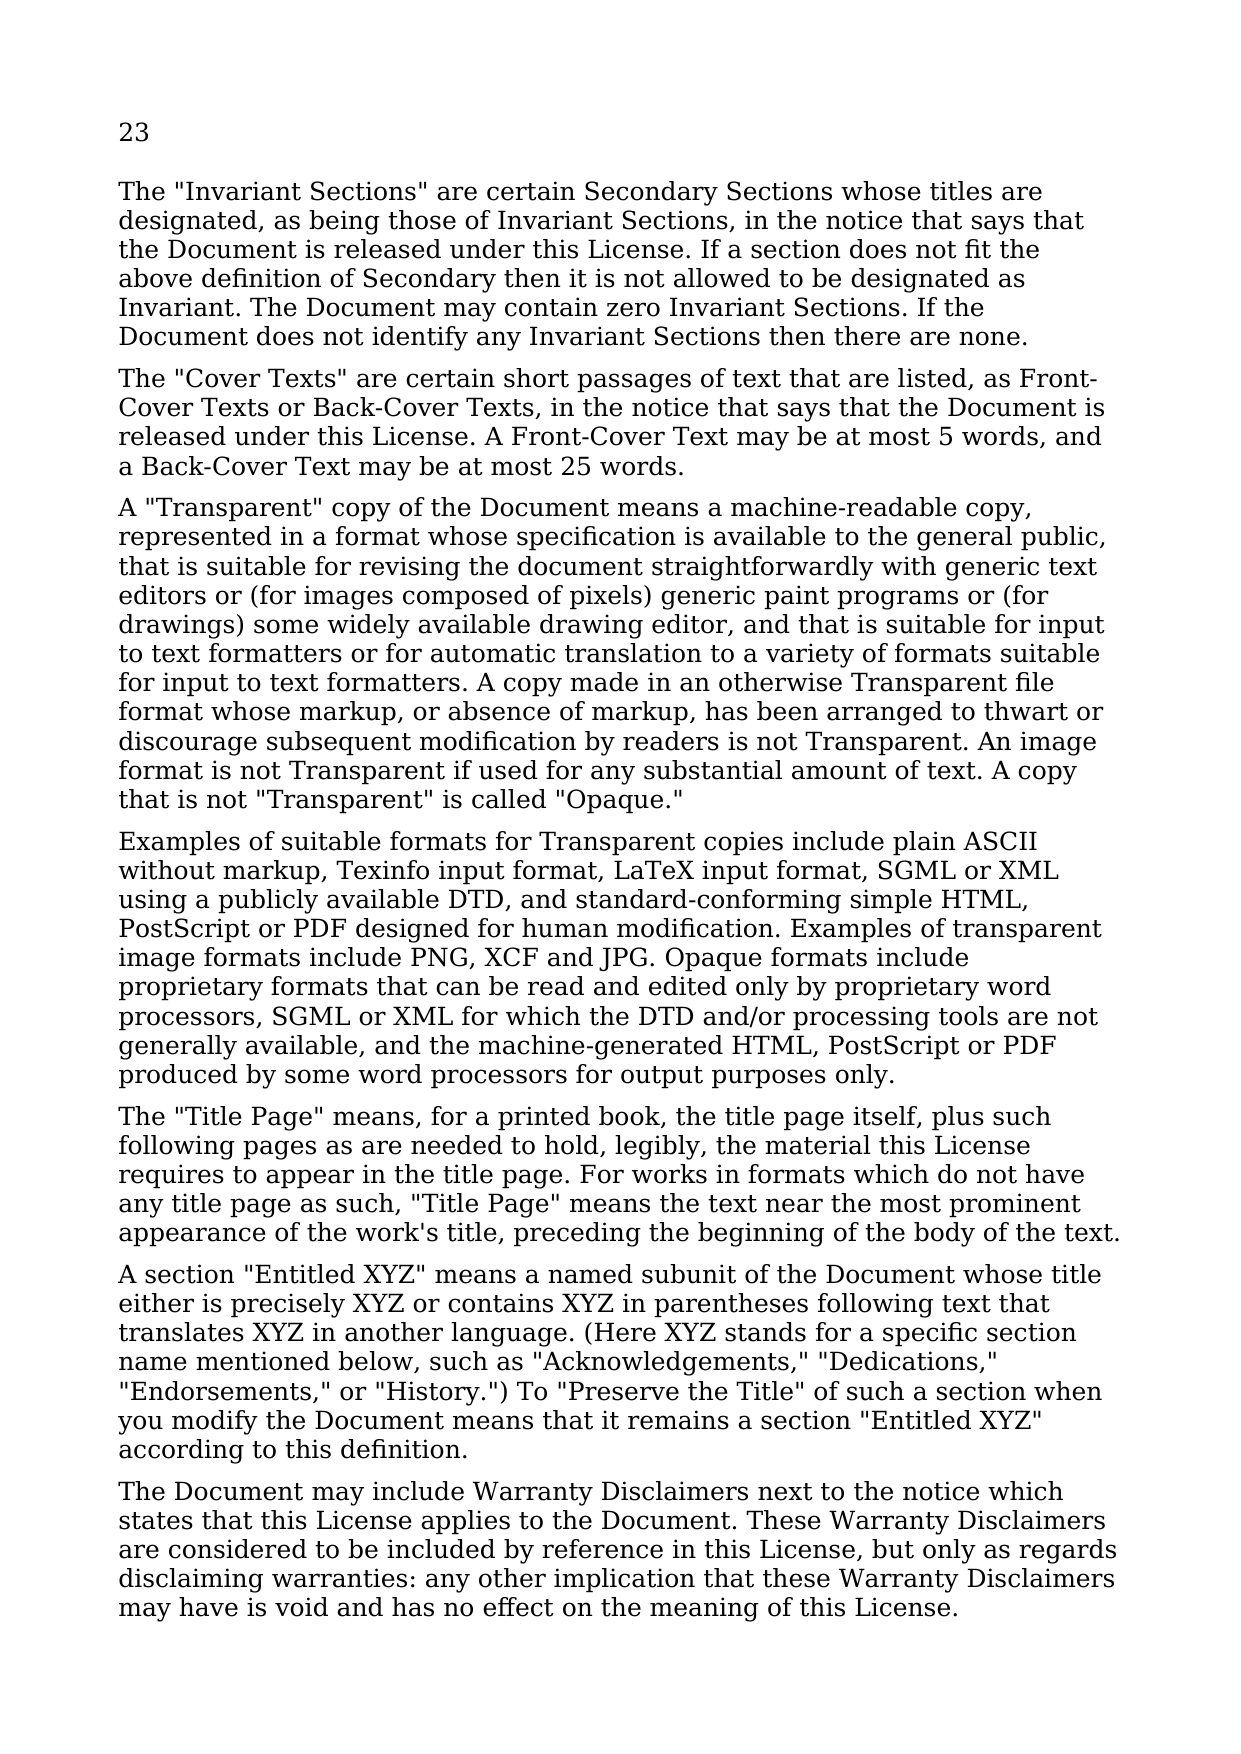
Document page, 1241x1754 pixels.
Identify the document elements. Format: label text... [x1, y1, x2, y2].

text The "Invariant Sections" are certain Secondary Sections whose titles are designated, as being those of Invariant Sections, in the notice that says that the Document is released under this License. If a section does not fit the above definition of Secondary then it is not allowed to be designated as Invariant. The Document may contain zero Invariant Sections. If the Document does not identify any Invariant Sections then there are none. [118, 177, 1122, 352]
text The "Cover Texts" are certain short passages of text that are listed, as Front-Cover Texts or Back-Cover Texts, in the notice that says that the Document is released under this License. A Front-Cover Text may be at most 5 words, and a Back-Cover Text may be at most 25 words. [118, 364, 1122, 481]
text The "Title Page" means, for a printed book, the title page itself, plus such following pages as are needed to hold, legibly, the material this License requires to appear in the title page. For works in formats which do not have any title page as such, "Title Page" means the text near the most prominent appearance of the work's title, preceding the beginning of the body of the text. [118, 1102, 1122, 1248]
text A section "Entitled XYZ" means a named subunit of the Document whose title either is precisely XYZ or contains XYZ in parentheses following text that translates XYZ in another language. (Here XYZ stands for a specific section name mentioned below, such as "Acknowledgements," "Dedications," "Endorsements," or "History.") To "Preserve the Title" of such a section when you modify the Document means that it remains a section "Entitled XYZ" according to this definition. [118, 1260, 1122, 1464]
text The Document may include Warranty Disclaimers next to the notice which states that this License applies to the Document. These Warranty Disclaimers are considered to be included by reference in this License, but only as regards disclaiming warranties: any other implication that these Warranty Disclaimers may have is void and has no effect on the meaning of this License. [118, 1477, 1122, 1623]
text Examples of suitable formats for Transparent copies include plain ASCII without markup, Texinfo input format, LaTeX input format, SGML or XML using a publicly available DTD, and standard-conforming simple HTML, PostScript or PDF designed for human modification. Examples of transparent image formats include PNG, XCF and JPG. Opaque formats include proprietary formats that can be read and edited only by proprietary word processors, SGML or XML for which the DTD and/or processing tools are not generally available, and the machine-generated HTML, PostScript or PDF produced by some word processors for output purposes only. [118, 827, 1122, 1089]
text A "Transparent" copy of the Document means a machine-readable copy, represented in a format whose specification is available to the general public, that is suitable for revising the document straightforwardly with generic text editors or (for images composed of pixels) generic paint programs or (for drawings) some widely available drawing editor, and that is suitable for input to text formatters or for automatic translation to a variety of formats suitable for input to text formatters. A copy made in an otherwise Transparent file format whose markup, or absence of markup, has been arranged to thwart or discourage subsequent modification by readers is not Transparent. An image format is not Transparent if used for any substantial amount of text. A copy that is not "Transparent" is called "Opaque." [118, 493, 1122, 814]
